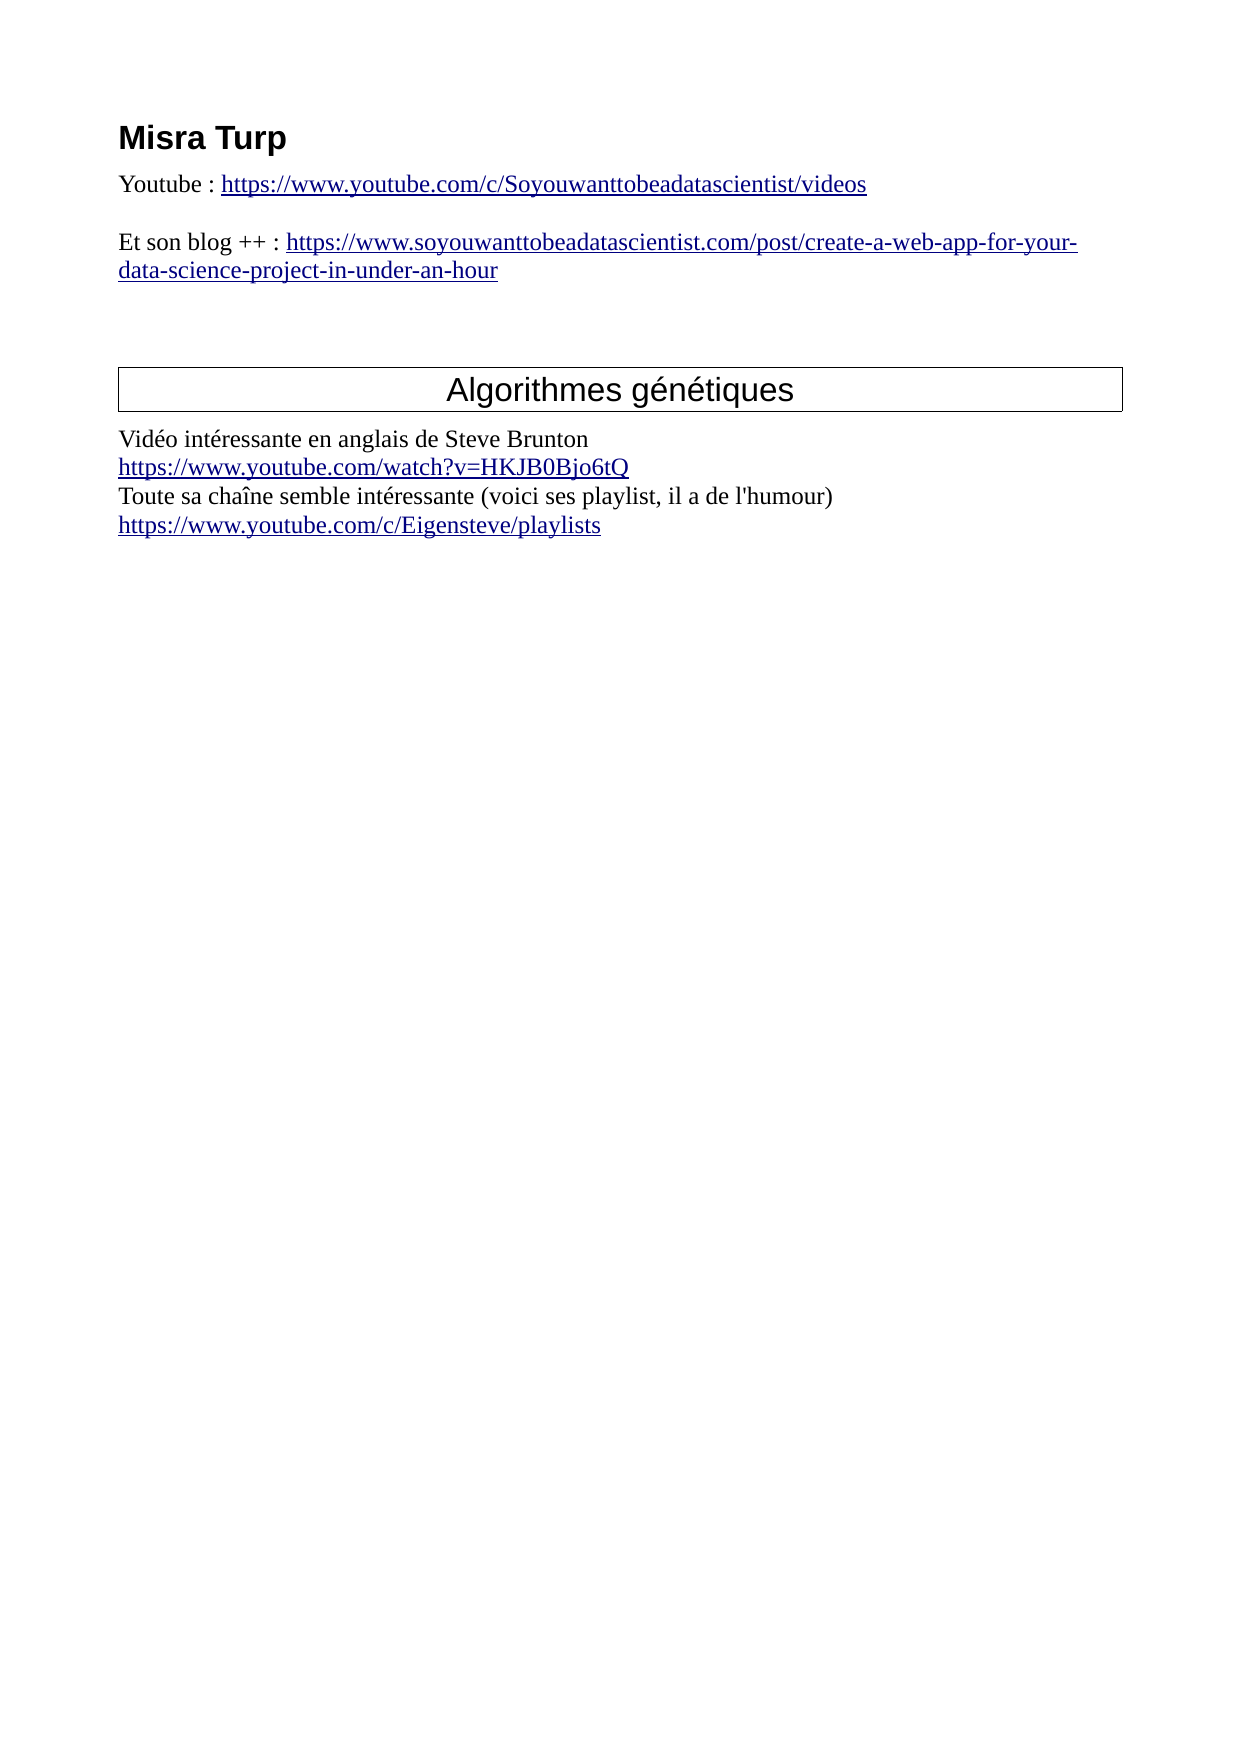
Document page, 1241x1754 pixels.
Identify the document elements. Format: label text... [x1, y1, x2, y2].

text https://www.youtube.com/watch?v=HKJB0Bjo6tQ [118, 452, 1122, 481]
text Et son blog ++ : https://www.soyouwanttobeadatascientist.com/post/create-a-web-app-for-your-data-science-project-in-under-an-hour [118, 227, 1122, 284]
subtitle Misra Turp [118, 118, 1122, 157]
subtitle Algorithmes génétiques [119, 368, 1122, 411]
text https://www.youtube.com/c/Eigensteve/playlists [118, 510, 1122, 539]
text Toute sa chaîne semble intéressante (voici ses playlist, il a de l'humour) [118, 481, 1122, 510]
text Youtube : https://www.youtube.com/c/Soyouwanttobeadatascientist/videos [118, 169, 1122, 198]
text Vidéo intéressante en anglais de Steve Brunton [118, 424, 1122, 452]
